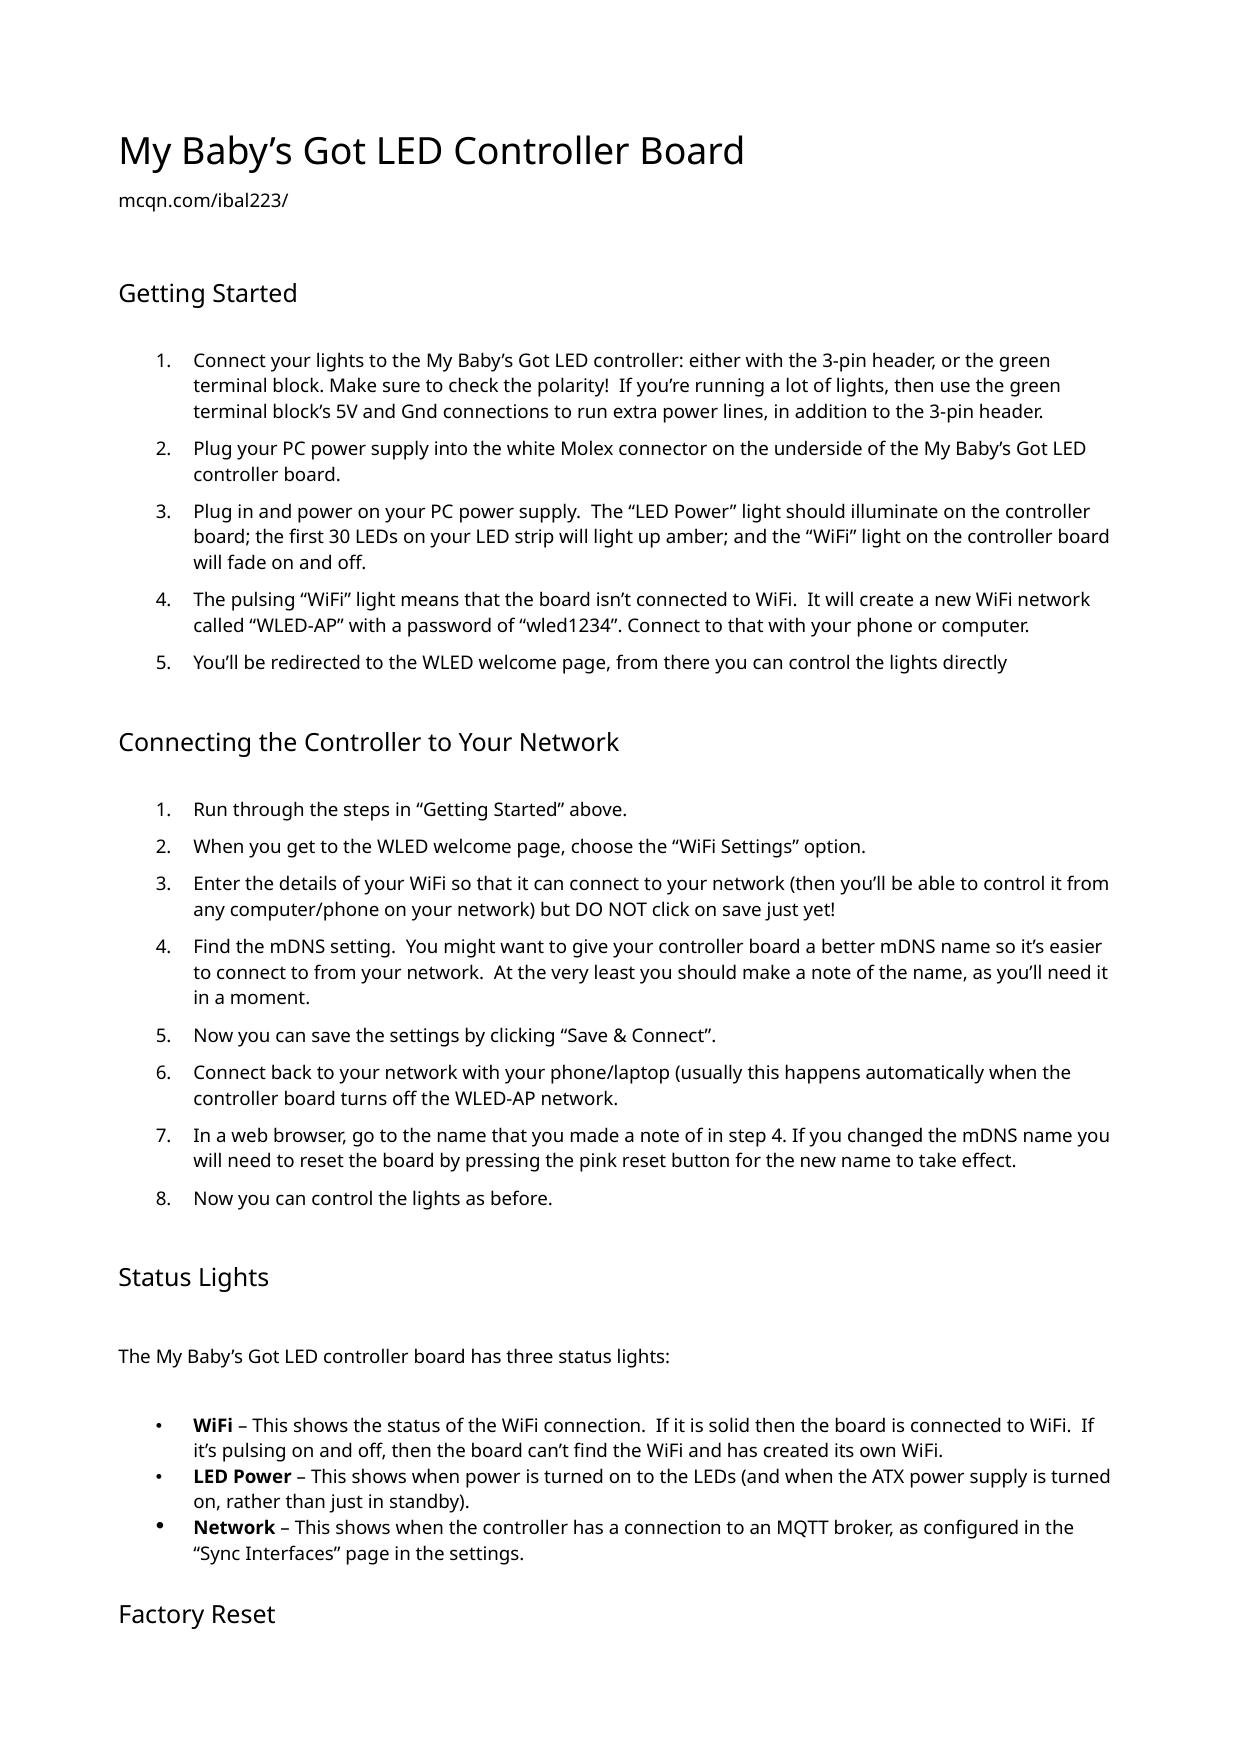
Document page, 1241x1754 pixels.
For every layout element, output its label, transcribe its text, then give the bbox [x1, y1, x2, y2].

list Now you can save the settings by clicking “Save & Connect”. [156, 1022, 1122, 1047]
text The My Baby’s Got LED controller board has three status lights: [118, 1343, 1122, 1369]
text Status Lights [118, 1260, 1122, 1294]
list Connect back to your network with your phone/laptop (usually this happens automatically when the controller board turns off the WLED-AP network. [156, 1059, 1122, 1110]
text Getting Started [118, 275, 1122, 309]
list Connect your lights to the My Baby’s Got LED controller: either with the 3-pin header, or the green terminal block. Make sure to check the polarity! If you’re running a lot of lights, then use the green terminal block’s 5V and Gnd connections to run extra power lines, in addition to the 3-pin header. [156, 347, 1122, 423]
list In a web browser, go to the name that you made a note of in step 4. If you changed the mDNS name you will need to reset the board by pressing the pink reset button for the new name to take effect. [156, 1122, 1122, 1173]
list LED Power – This shows when power is turned on to the LEDs (and when the ATX power supply is turned on, rather than just in standby). [156, 1463, 1122, 1514]
text Factory Reset [118, 1597, 1122, 1631]
list Find the mDNS setting. You might want to give your controller board a better mDNS name so it’s easier to connect to from your network. At the very least you should make a note of the name, as you’ll need it in a moment. [156, 933, 1122, 1010]
text My Baby’s Got LED Controller Board [118, 124, 1122, 175]
list Enter the details of your WiFi so that it can connect to your network (then you’ll be able to control it from any computer/phone on your network) but DO NOT click on save just yet! [156, 871, 1122, 922]
list Run through the steps in “Getting Started” above. [156, 796, 1122, 821]
list When you get to the WLED welcome page, choose the “WiFi Settings” option. [156, 833, 1122, 859]
list You’ll be redirected to the WLED welcome page, from there you can control the lights directly [156, 649, 1122, 675]
list Network – This shows when the controller has a connection to an MQTT broker, as configured in the “Sync Interfaces” page in the settings. [156, 1514, 1122, 1565]
list Plug your PC power supply into the white Molex connector on the underside of the My Baby’s Got LED controller board. [156, 435, 1122, 486]
list WiFi – This shows the status of the WiFi connection. If it is solid then the board is connected to WiFi. If it’s pulsing on and off, then the board can’t find the WiFi and has created its own WiFi. [156, 1412, 1122, 1463]
list Now you can control the lights as before. [156, 1185, 1122, 1211]
text Connecting the Controller to Your Network [118, 724, 1122, 758]
text mcqn.com/ibal223/ [118, 187, 1122, 212]
list The pulsing “WiFi” light means that the board isn’t connected to WiFi. It will create a new WiFi network called “WLED-AP” with a password of “wled1234”. Connect to that with your phone or computer. [156, 587, 1122, 638]
list Plug in and power on your PC power supply. The “LED Power” light should illuminate on the controller board; the first 30 LEDs on your LED strip will light up amber; and the “WiFi” light on the controller board will fade on and off. [156, 498, 1122, 575]
